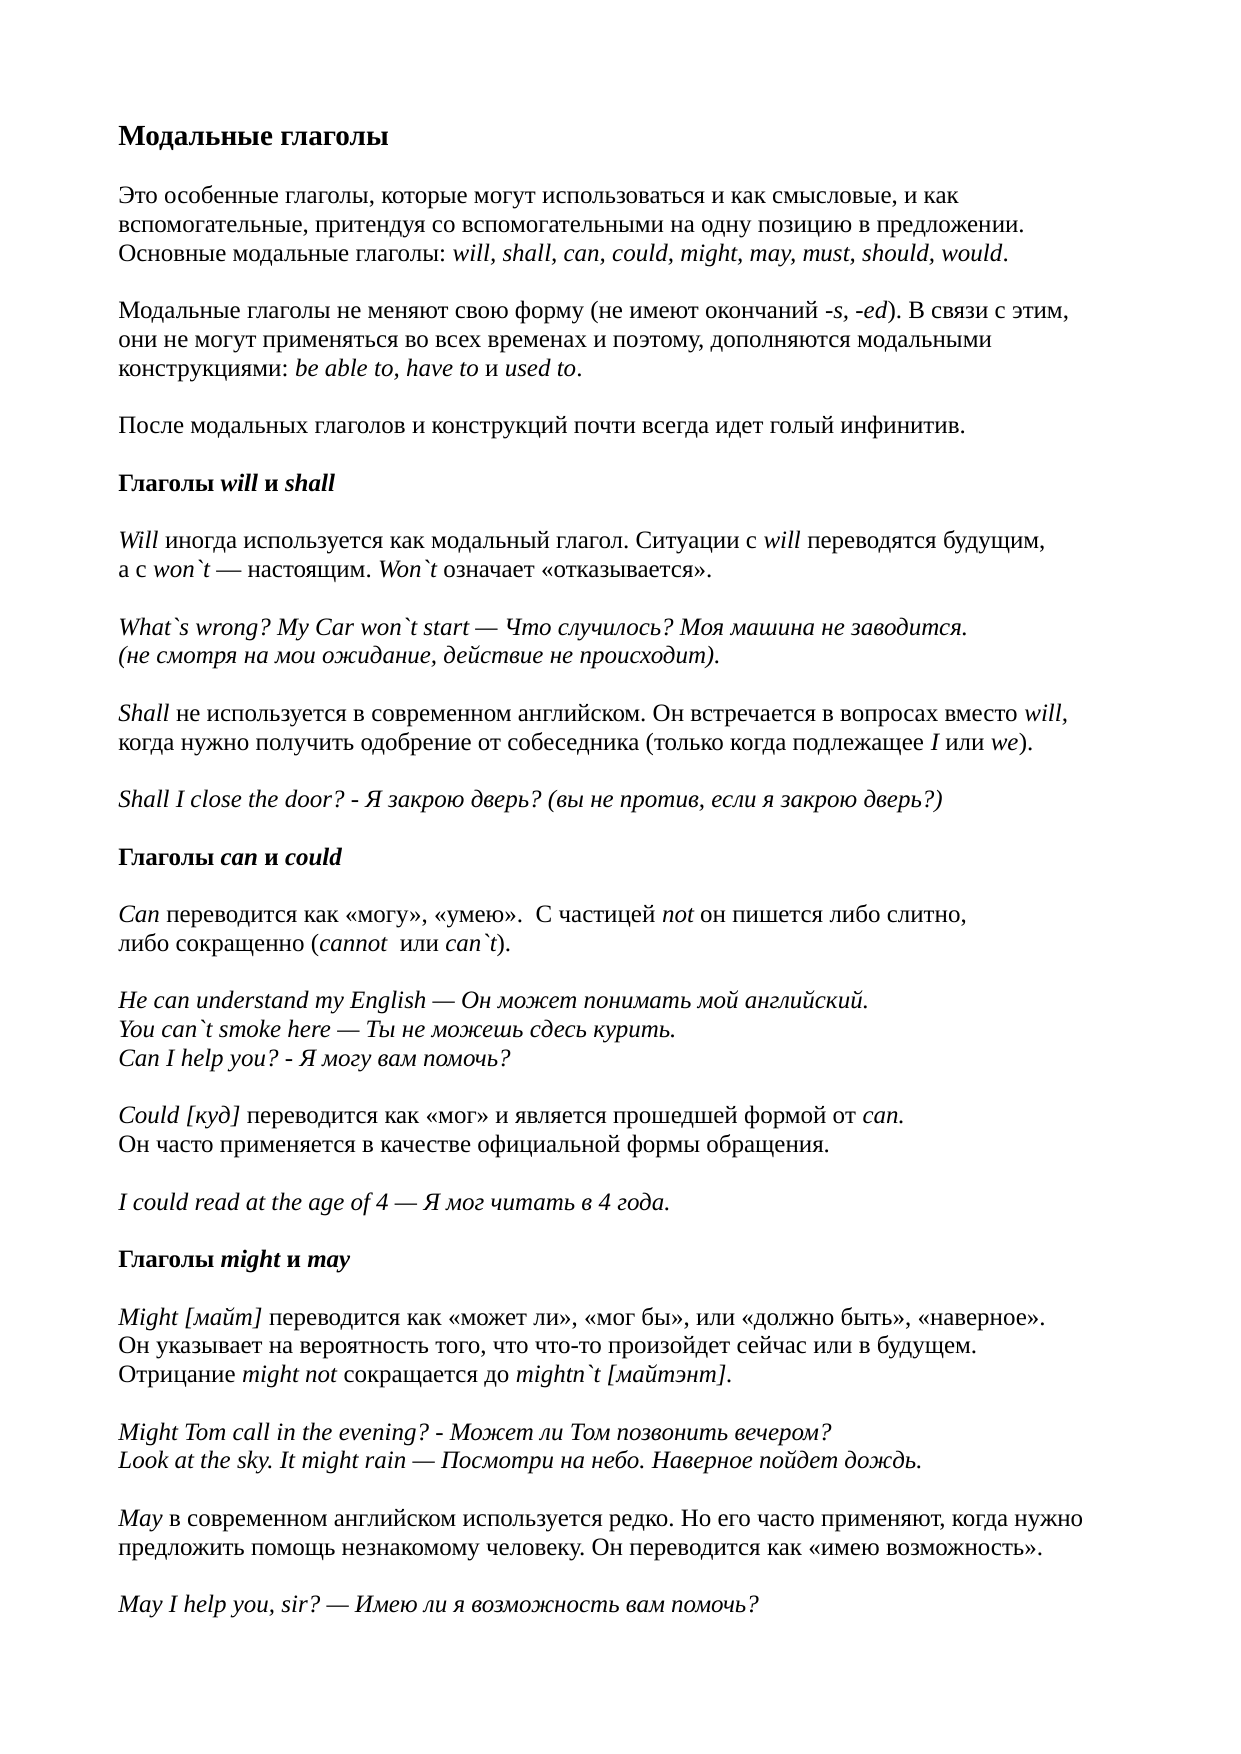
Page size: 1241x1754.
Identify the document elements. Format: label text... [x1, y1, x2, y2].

text Can переводится как «могу», «умею». С частицей not он пишется либо слитно, [118, 899, 1122, 928]
text Might Tom call in the evening? - Может ли Том позвонить вечером? [118, 1417, 1122, 1445]
text Глаголы will и shall [118, 468, 1122, 497]
text Can I help you? - Я могу вам помочь? [118, 1043, 1122, 1072]
text Shall не используется в современном английском. Он встречается в вопросах вместо will, когда нужно получить одобрение от собеседника (только когда подлежащее I или we). [118, 698, 1122, 755]
text Основные модальные глаголы: will, shall, can, could, might, may, must, should, would. [118, 238, 1122, 267]
text Модальные глаголы не меняют свою форму (не имеют окончаний -s, -ed). В связи с этим, [118, 295, 1122, 324]
text После модальных глаголов и конструкций почти всегда идет голый инфинитив. [118, 410, 1122, 439]
text Модальные глаголы [118, 118, 1122, 152]
text I could read at the age of 4 — Я мог читать в 4 года. [118, 1187, 1122, 1215]
text Он указывает на вероятность того, что что-то произойдет сейчас или в будущем. [118, 1330, 1122, 1359]
text Could [куд] переводится как «мог» и является прошедшей формой от can. [118, 1100, 1122, 1129]
text You can`t smoke here — Ты не можешь сдесь курить. [118, 1014, 1122, 1043]
text Shall I close the door? - Я закрою дверь? (вы не против, если я закрою дверь?) [118, 784, 1122, 813]
text What`s wrong? My Car won`t start — Что случилось? Моя машина не заводится. [118, 612, 1122, 640]
text Глаголы can и could [118, 842, 1122, 870]
text Will иногда используется как модальный глагол. Ситуации с will переводятся будущим, [118, 525, 1122, 554]
text Might [майт] переводится как «может ли», «мог бы», или «должно быть», «наверное». [118, 1302, 1122, 1330]
text Глаголы might и may [118, 1244, 1122, 1273]
text либо сокращенно (cannot или can`t). [118, 928, 1122, 957]
text May в современном английском используется редко. Но его часто применяют, когда нужно предложить помощь незнакомому человеку. Он переводится как «имею возможность». [118, 1503, 1122, 1560]
text они не могут применяться во всех временах и поэтому, дополняются модальными конструкциями: be able to, have to и used to. [118, 324, 1122, 382]
text He can understand my English — Он может понимать мой английский. [118, 985, 1122, 1014]
text Это особенные глаголы, которые могут использоваться и как смысловые, и как вспомогательные, притендуя со вспомогательными на одну позицию в предложении. [118, 180, 1122, 238]
text Отрицание might not сокращается до mightn`t [майтэнт]. [118, 1359, 1122, 1388]
text Look at the sky. It might rain — Посмотри на небо. Наверное пойдет дождь. [118, 1445, 1122, 1474]
text (не смотря на мои ожидание, действие не происходит). [118, 640, 1122, 669]
text а с won`t — настоящим. Won`t означает «отказывается». [118, 554, 1122, 583]
text Он часто применяется в качестве официальной формы обращения. [118, 1129, 1122, 1158]
text May I help you, sir? — Имею ли я возможность вам помочь? [118, 1589, 1122, 1618]
